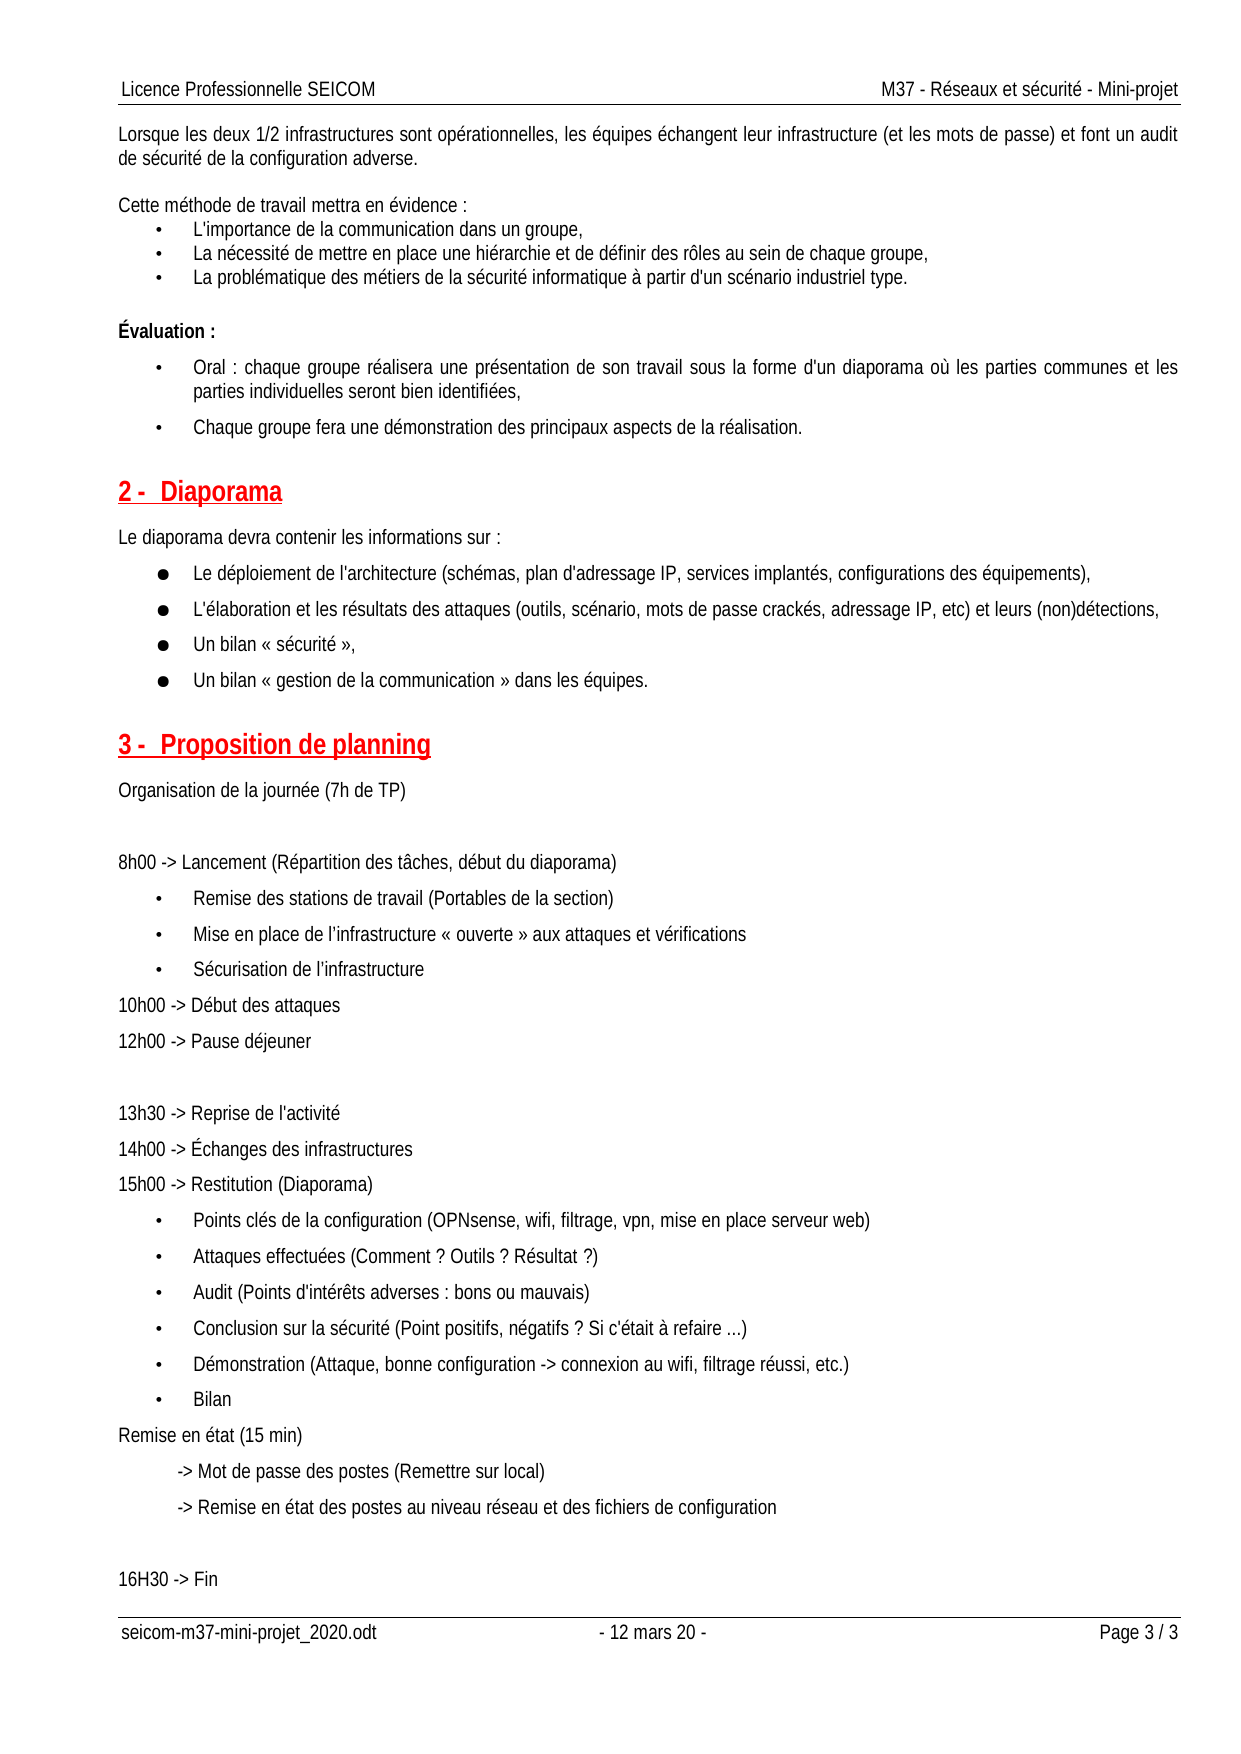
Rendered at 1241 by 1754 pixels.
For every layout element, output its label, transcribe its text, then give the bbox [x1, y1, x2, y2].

subtitle Proposition de planning [118, 727, 1181, 761]
list Mise en place de l’infrastructure « ouverte » aux attaques et vérifications [156, 922, 1181, 946]
list La nécessité de mettre en place une hiérarchie et de définir des rôles au sein de chaque groupe, [156, 241, 1181, 265]
list Audit (Points d'intérêts adverses : bons ou mauvais) [156, 1280, 1181, 1304]
subtitle Diaporama [118, 474, 1181, 507]
list Un bilan « sécurité », [156, 632, 1181, 656]
list Points clés de la configuration (OPNsense, wifi, filtrage, vpn, mise en place serveur web) [156, 1208, 1181, 1232]
list Attaques effectuées (Comment ? Outils ? Résultat ?) [156, 1244, 1181, 1268]
text -> Mot de passe des postes (Remettre sur local) [118, 1459, 1181, 1483]
text Cette méthode de travail mettra en évidence : [118, 193, 1181, 217]
list Conclusion sur la sécurité (Point positifs, négatifs ? Si c'était à refaire ...) [156, 1316, 1181, 1340]
list Un bilan « gestion de la communication » dans les équipes. [156, 668, 1181, 692]
text Évaluation : [118, 319, 1181, 343]
text Organisation de la journée (7h de TP) [118, 778, 1181, 802]
list Le déploiement de l'architecture (schémas, plan d'adressage IP, services implantés, configurations des équipements), [156, 561, 1181, 584]
text 8h00 -> Lancement (Répartition des tâches, début du diaporama) [118, 850, 1181, 874]
text 16H30 -> Fin [118, 1567, 1181, 1591]
text Le diaporama devra contenir les informations sur : [118, 525, 1181, 549]
text 14h00 -> Échanges des infrastructures [118, 1137, 1181, 1161]
text 15h00 -> Restitution (Diaporama) [118, 1172, 1181, 1196]
text -> Remise en état des postes au niveau réseau et des fichiers de configuration [118, 1495, 1181, 1519]
text 13h30 -> Reprise de l'activité [118, 1101, 1181, 1125]
list La problématique des métiers de la sécurité informatique à partir d'un scénario industriel type. [156, 265, 1181, 289]
list L'élaboration et les résultats des attaques (outils, scénario, mots de passe crackés, adressage IP, etc) et leurs (non)détections, [156, 596, 1181, 620]
list Oral : chaque groupe réalisera une présentation de son travail sous la forme d'un diaporama où les parties communes et les parties individuelles seront bien identifiées, [156, 355, 1181, 403]
list Sécurisation de l’infrastructure [156, 957, 1181, 981]
text 10h00 -> Début des attaques [118, 993, 1181, 1017]
list Démonstration (Attaque, bonne configuration -> connexion au wifi, filtrage réussi, etc.) [156, 1352, 1181, 1376]
list L'importance de la communication dans un groupe, [156, 217, 1181, 241]
list Chaque groupe fera une démonstration des principaux aspects de la réalisation. [156, 415, 1181, 439]
text Lorsque les deux 1/2 infrastructures sont opérationnelles, les équipes échangent leur infrastructure (et les mots de passe) et font un audit de sécurité de la configuration adverse. [118, 121, 1181, 169]
text Remise en état (15 min) [118, 1423, 1181, 1447]
text 12h00 -> Pause déjeuner [118, 1029, 1181, 1053]
list Bilan [156, 1387, 1181, 1411]
list Remise des stations de travail (Portables de la section) [156, 886, 1181, 910]
